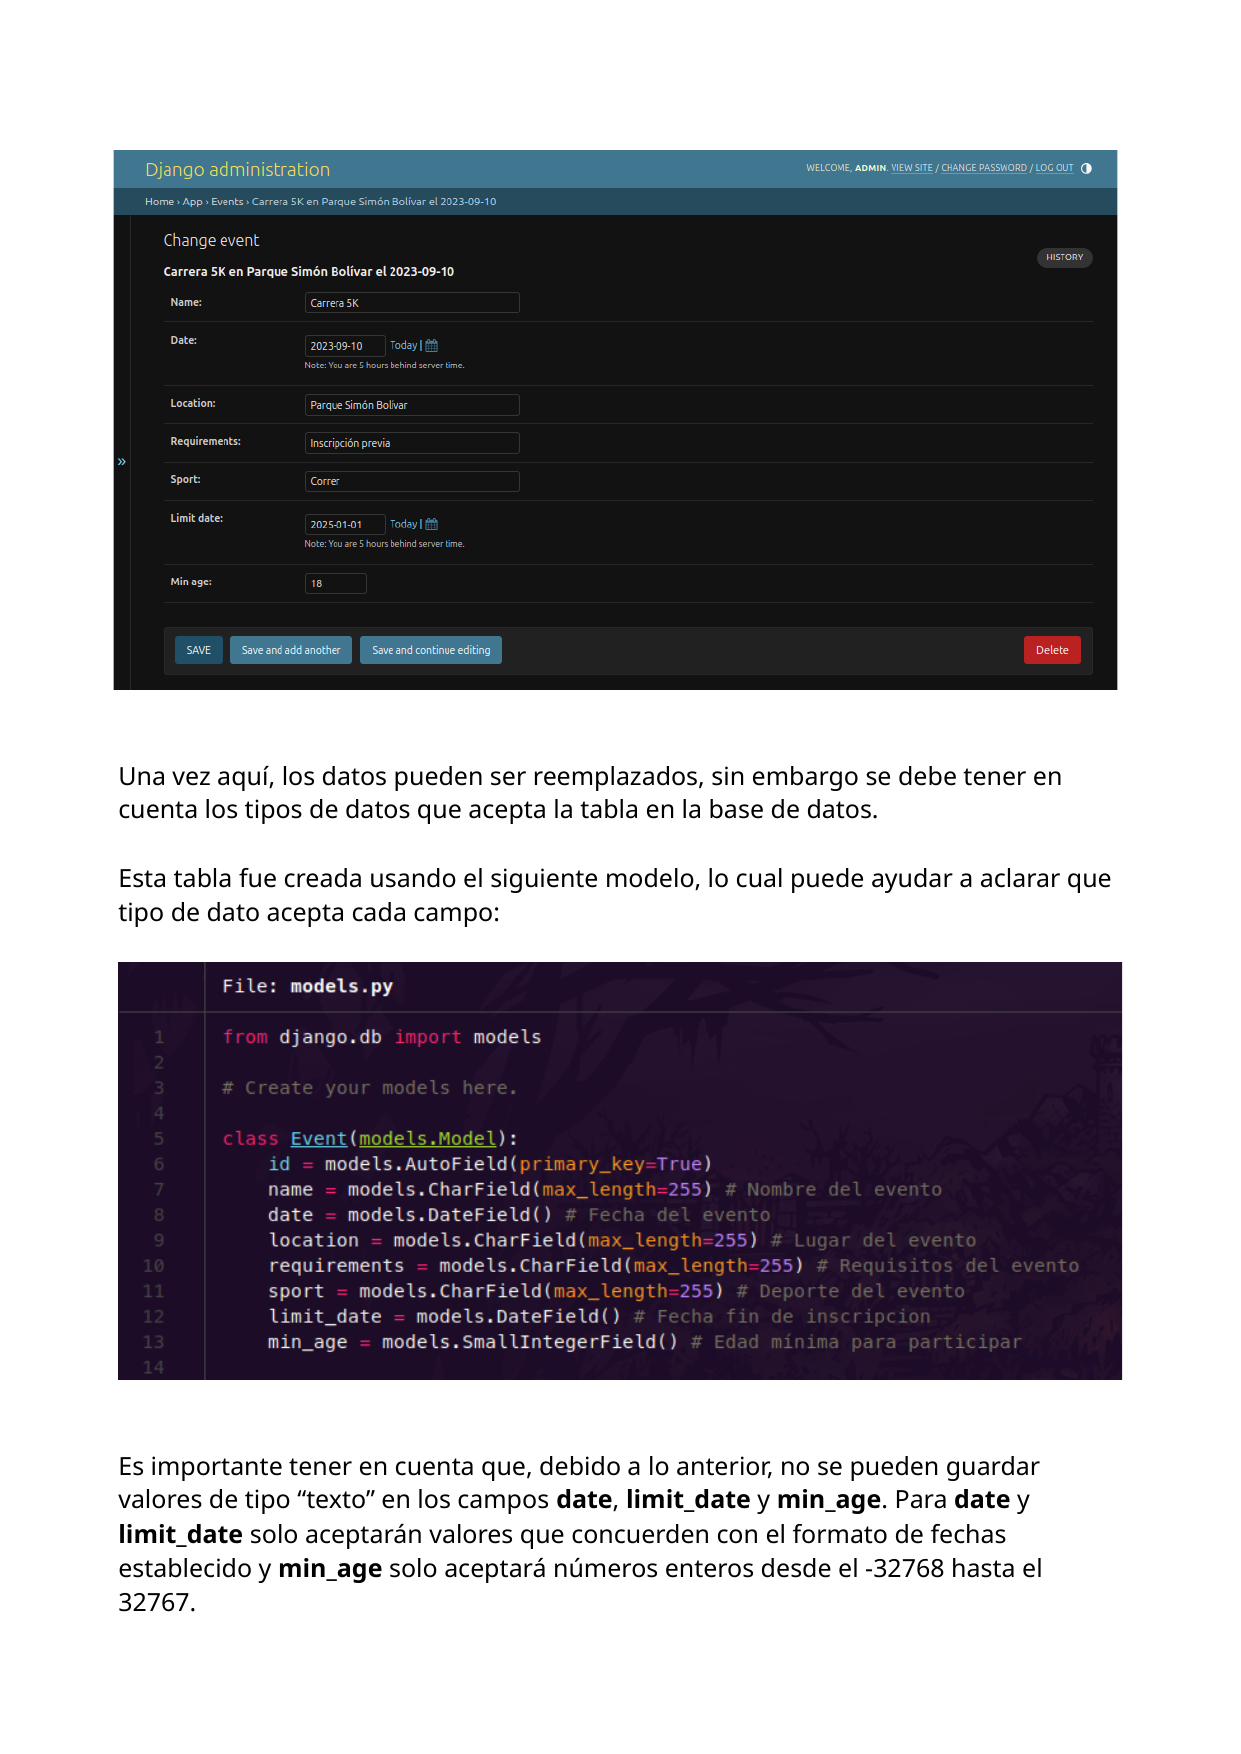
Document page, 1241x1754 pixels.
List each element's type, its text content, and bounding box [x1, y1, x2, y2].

text Una vez aquí, los datos pueden ser reemplazados, sin embargo se debe tener en cuenta los tipos de datos que acepta la tabla en la base de datos. [118, 758, 1122, 826]
text Esta tabla fue creada usando el siguiente modelo, lo cual puede ayudar a aclarar que tipo de dato acepta cada campo: [118, 860, 1122, 928]
picture [113, 150, 1118, 690]
text Es importante tener en cuenta que, debido a lo anterior, no se pueden guardar valores de tipo “texto” en los campos date, limit_date y min_age. Para date y limit_date solo aceptarán valores que concuerden con el formato de fechas establecido y min_age solo aceptará números enteros desde el -32768 hasta el 32767. [118, 1448, 1122, 1618]
picture [118, 962, 1123, 1380]
